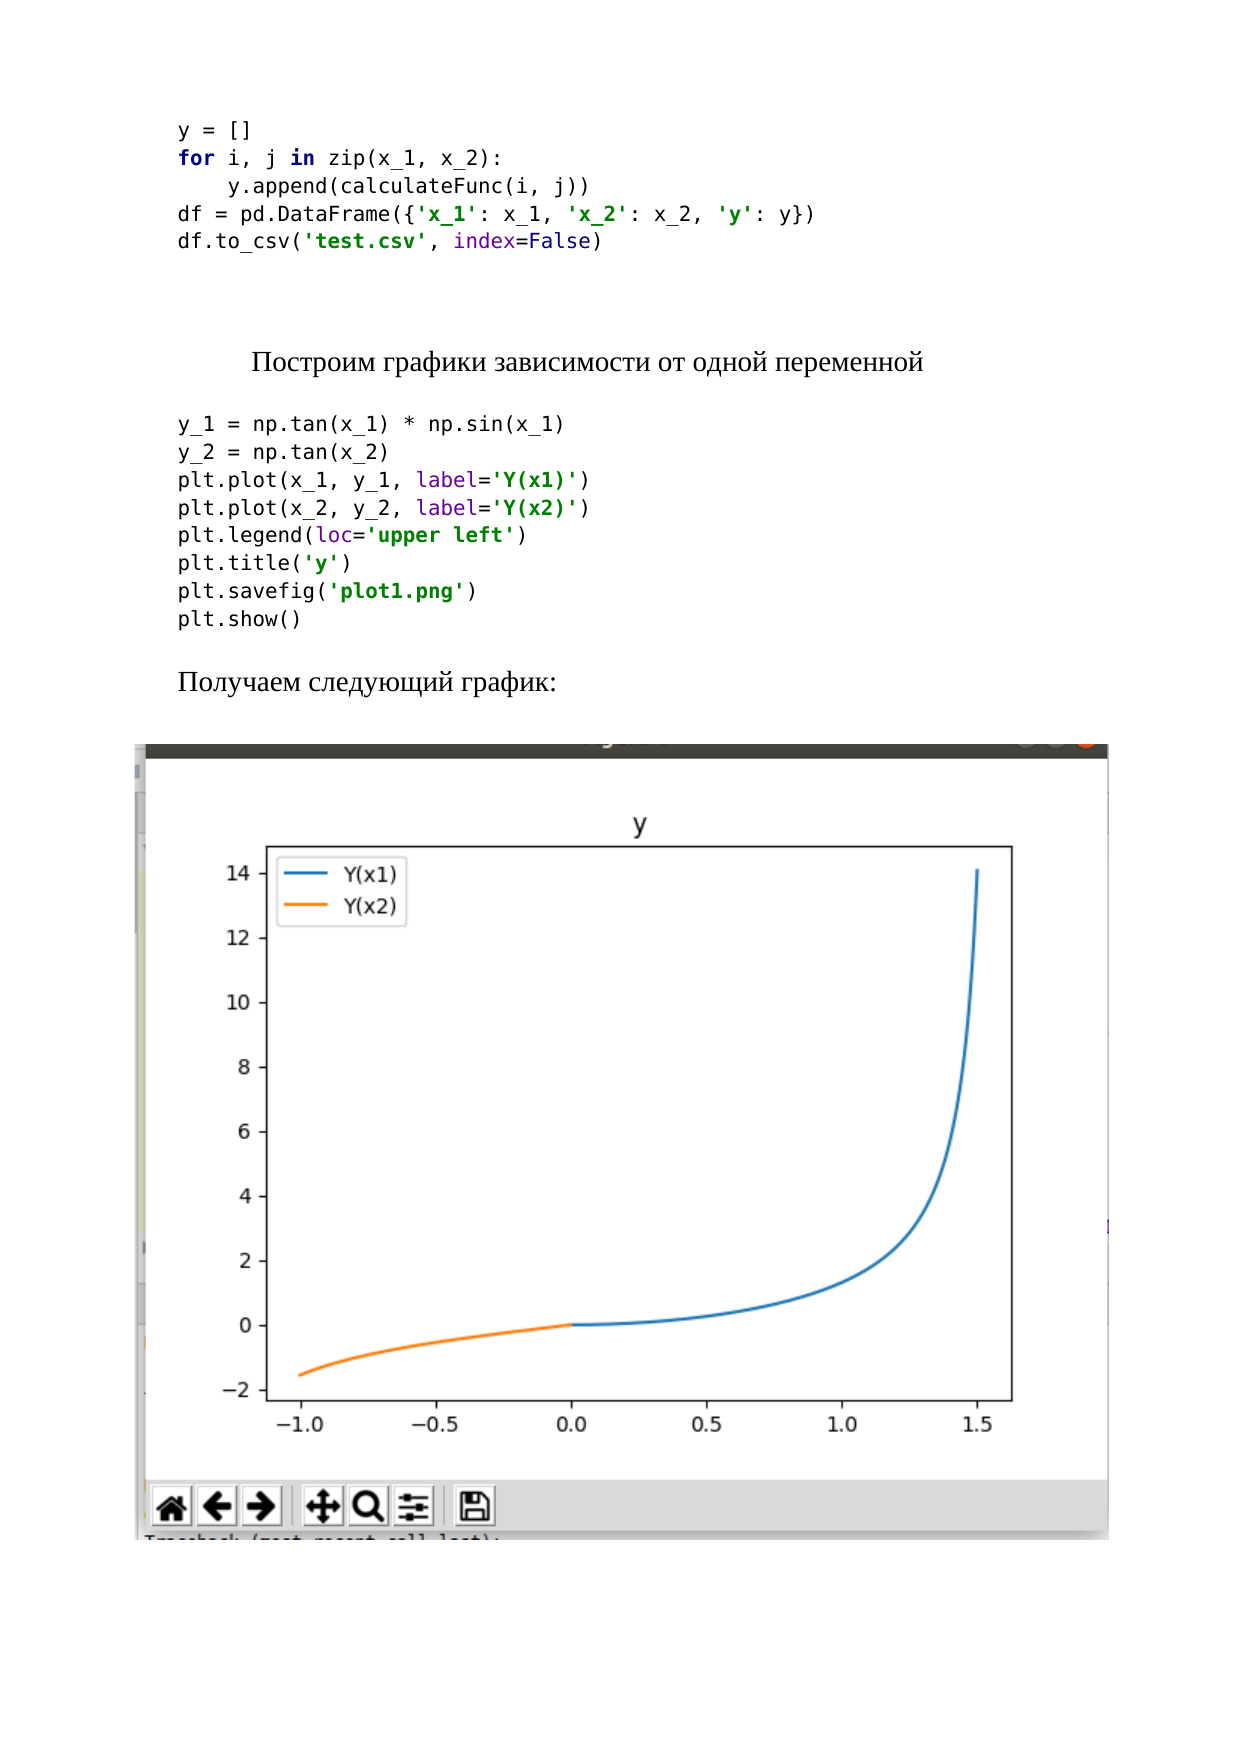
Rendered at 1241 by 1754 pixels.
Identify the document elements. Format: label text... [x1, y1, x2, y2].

text df.to_csv('test.csv', index=False) [177, 229, 1152, 254]
text plt.show() [177, 607, 1152, 631]
text plt.legend(loc='upper left') [177, 523, 1152, 548]
text plt.plot(x_1, y_1, label='Y(x1)') [177, 468, 1152, 492]
text plt.title('y') [177, 551, 1152, 576]
text y = [] [177, 118, 1152, 142]
text df = pd.DataFrame({'x_1': x_1, 'x_2': x_2, 'y': y}) [177, 202, 1152, 226]
text Получаем следующий график: [177, 664, 1152, 698]
picture [134, 744, 1109, 1540]
text y.append(calculateFunc(i, j)) [177, 174, 1152, 198]
text for i, j in zip(x_1, x_2): [177, 146, 1152, 170]
text y_2 = np.tan(x_2) [177, 440, 1152, 464]
text y_1 = np.tan(x_1) * np.sin(x_1) [177, 412, 1152, 436]
text plt.savefig('plot1.png') [177, 579, 1152, 603]
text plt.plot(x_2, y_2, label='Y(x2)') [177, 496, 1152, 520]
text Построим графики зависимости от одной переменной [177, 344, 1152, 378]
